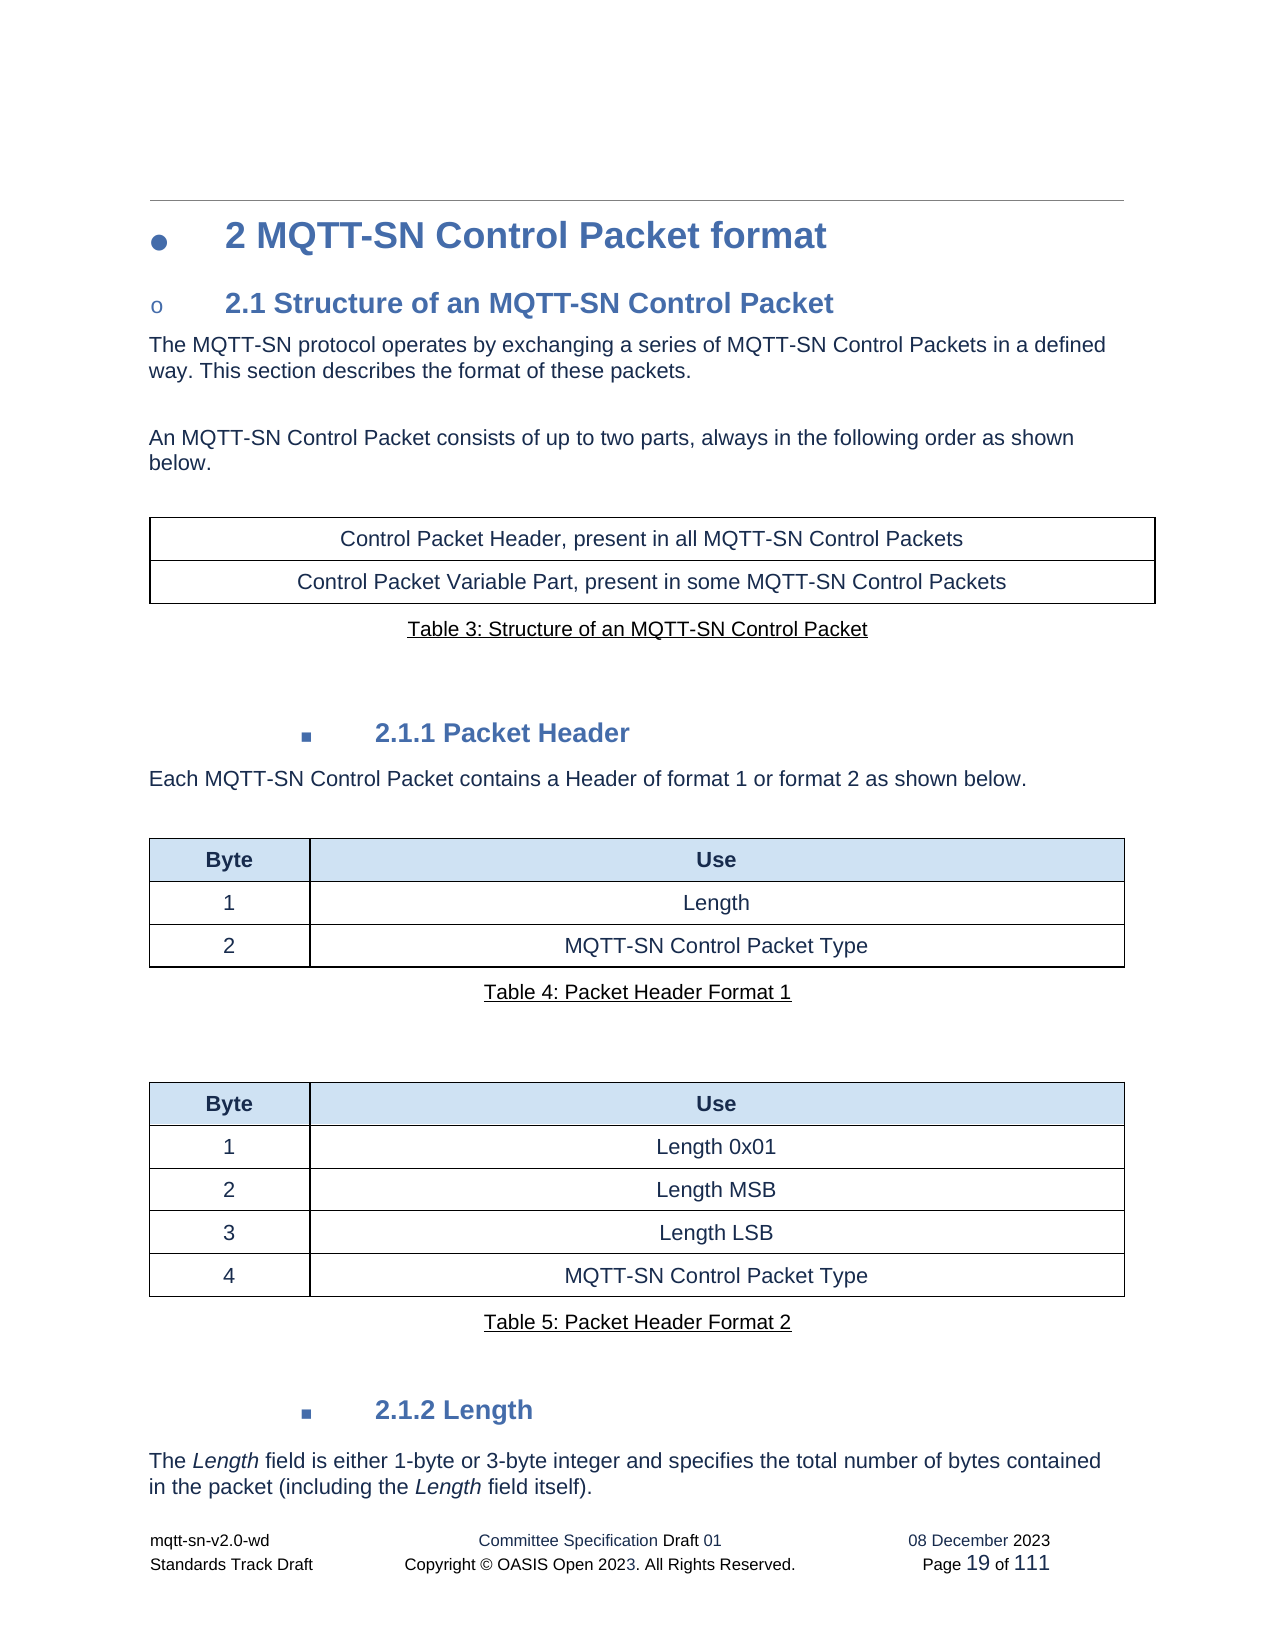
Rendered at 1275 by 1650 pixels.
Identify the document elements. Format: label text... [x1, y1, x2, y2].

table_cell Length 0x01 [311, 1126, 1124, 1167]
table_cell 2 [150, 1169, 309, 1210]
table_cell Length [311, 882, 1124, 923]
table_header Byte [150, 839, 309, 881]
table_cell Length MSB [311, 1169, 1124, 1210]
text The Length field is either 1-byte or 3-byte integer and specifies the total number of bytes contained in the packet (including the Length field itself). [148, 1448, 1124, 1499]
subtitle 2.1.1 Packet Header [300, 715, 1124, 753]
text An MQTT-SN Control Packet consists of up to two parts, always in the following order as shown below. [148, 425, 1124, 475]
table_cell 3 [150, 1211, 309, 1253]
table_cell MQTT-SN Control Packet Type [311, 1254, 1124, 1296]
subtitle 2 MQTT-SN Control Packet format [150, 201, 1124, 261]
text Table 5: Packet Header Format 2 [150, 1310, 1125, 1334]
table_cell 1 [150, 882, 309, 923]
text Each MQTT-SN Control Packet contains a Header of format 1 or format 2 as shown below. [148, 766, 1124, 791]
table_header Use [311, 1083, 1124, 1124]
table_header Use [311, 839, 1124, 881]
table_cell 1 [150, 1126, 309, 1167]
text The MQTT-SN protocol operates by exchanging a series of MQTT-SN Control Packets in a defined way. This section describes the format of these packets. [148, 332, 1124, 383]
table_header Control Packet Header, present in all MQTT-SN Control Packets [151, 518, 1154, 560]
text Table 4: Packet Header Format 1 [150, 980, 1125, 1004]
table_cell MQTT-SN Control Packet Type [311, 925, 1124, 966]
table_header Byte [150, 1083, 309, 1124]
subtitle 2.1.2 Length [300, 1392, 1124, 1430]
table_cell 2 [150, 925, 309, 966]
subtitle 2.1 Structure of an MQTT-SN Control Packet [150, 286, 1124, 320]
table_cell 4 [150, 1254, 309, 1296]
table_cell Control Packet Variable Part, present in some MQTT-SN Control Packets [151, 561, 1154, 603]
text Table 3: Structure of an MQTT-SN Control Packet [150, 616, 1125, 640]
table_cell Length LSB [311, 1211, 1124, 1253]
